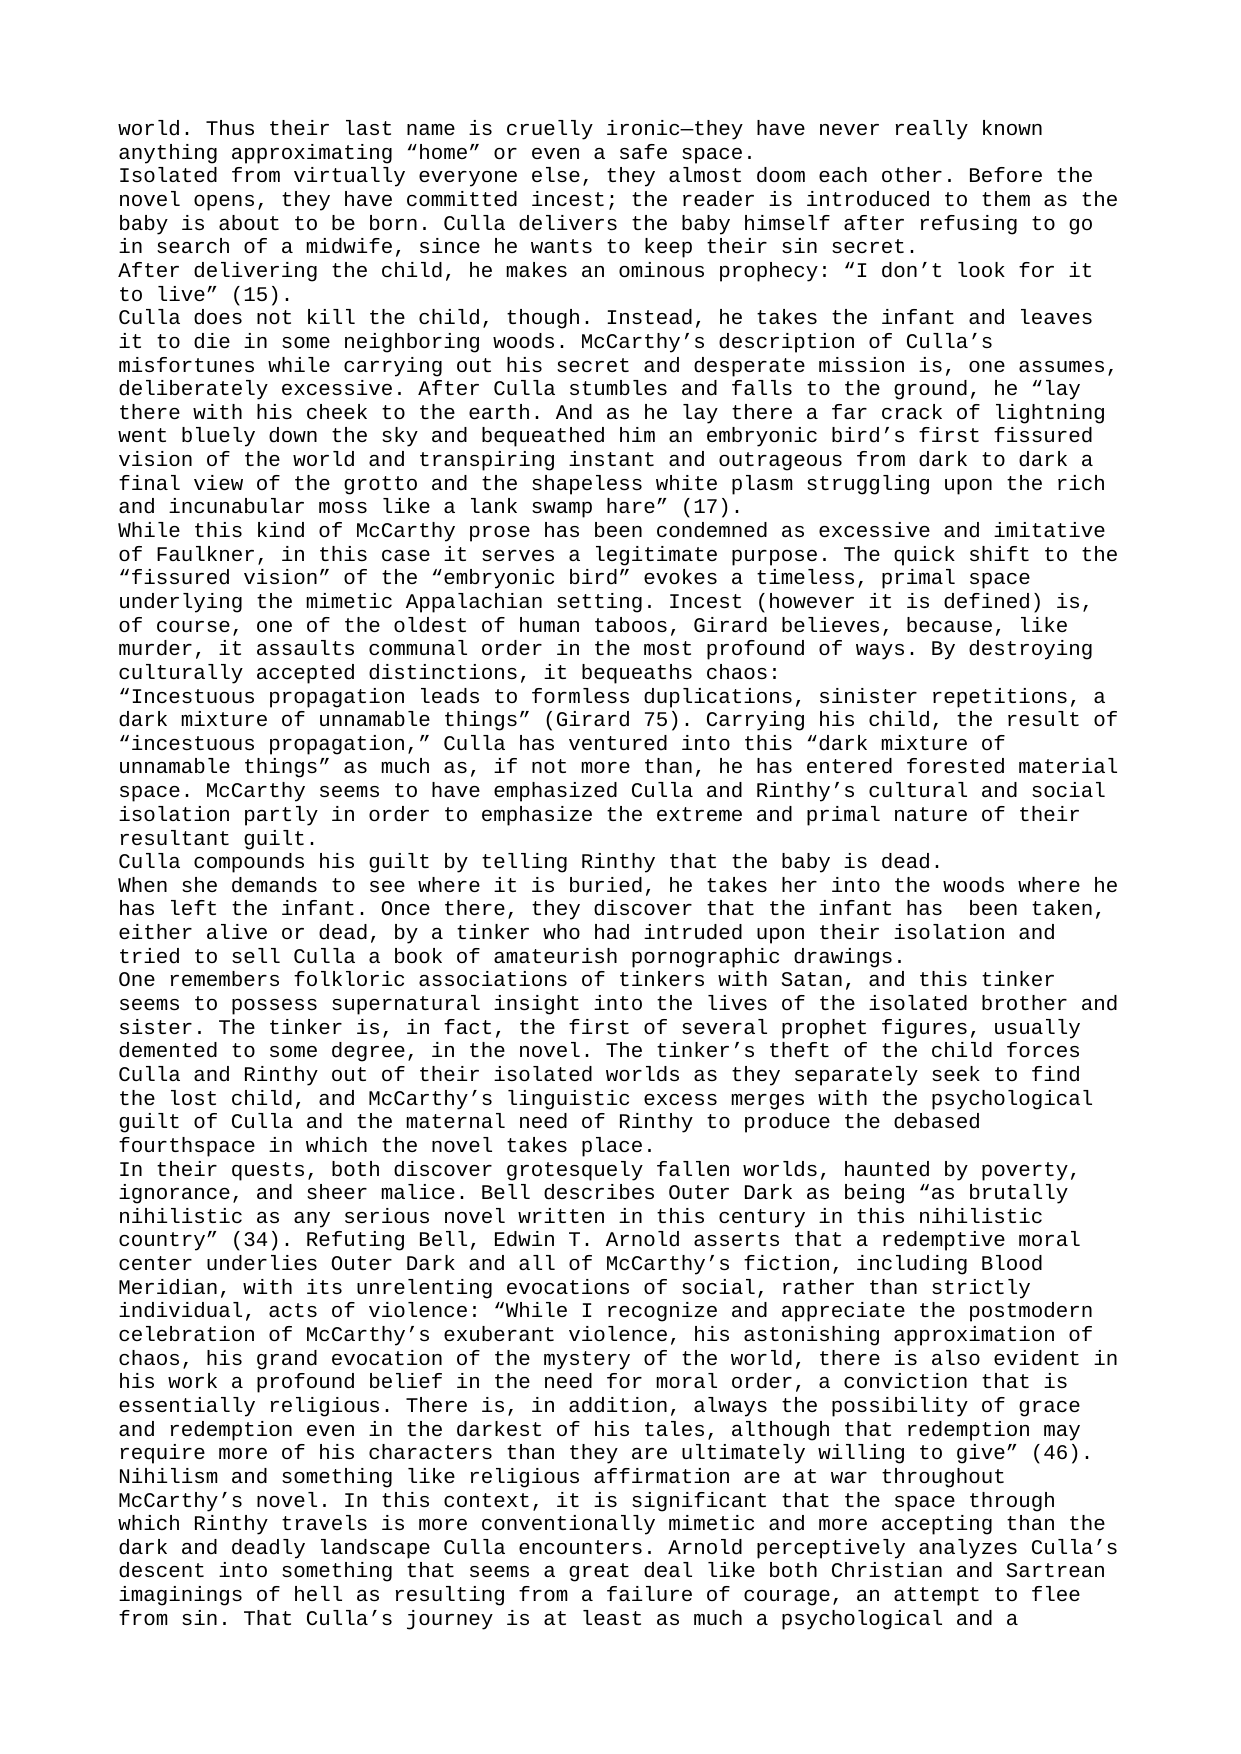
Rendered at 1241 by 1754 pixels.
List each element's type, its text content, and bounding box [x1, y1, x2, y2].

text One remembers folkloric associations of tinkers with Satan, and this tinker seems to possess supernatural insight into the lives of the isolated brother and sister. The tinker is, in fact, the first of several prophet figures, usually demented to some degree, in the novel. The tinker’s theft of the child forces Culla and Rinthy out of their isolated worlds as they separately seek to find the lost child, and McCarthy’s linguistic excess merges with the psychological guilt of Culla and the maternal need of Rinthy to produce the debased fourthspace in which the novel takes place. [118, 969, 1122, 1158]
text When she demands to see where it is buried, he takes her into the woods where he has left the infant. Once there, they discover that the infant has been taken, either alive or dead, by a tinker who had intruded upon their isolation and tried to sell Culla a book of amateurish pornographic drawings. [118, 875, 1122, 969]
text world. Thus their last name is cruelly ironic—they have never really known anything approximating “home” or even a safe space. [118, 118, 1122, 165]
text Isolated from virtually everyone else, they almost doom each other. Before the novel opens, they have committed incest; the reader is introduced to them as the baby is about to be born. Culla delivers the baby himself after refusing to go in search of a midwife, since he wants to keep their sin secret. [118, 165, 1122, 260]
text Culla compounds his guilt by telling Rinthy that the baby is dead. [118, 851, 1122, 875]
text Nihilism and something like religious affirmation are at war throughout McCarthy’s novel. In this context, it is significant that the space through which Rinthy travels is more conventionally mimetic and more accepting than the dark and deadly landscape Culla encounters. Arnold perceptively analyzes Culla’s descent into something that seems a great deal like both Christian and Sartrean imaginings of hell as resulting from a failure of courage, an attempt to flee from sin. That Culla’s journey is at least as much a psychological and a [118, 1466, 1122, 1631]
text After delivering the child, he makes an ominous prophecy: “I don’t look for it to live” (15). [118, 260, 1122, 307]
text Culla does not kill the child, though. Instead, he takes the infant and leaves it to die in some neighboring woods. McCarthy’s description of Culla’s misfortunes while carrying out his secret and desperate mission is, one assumes, deliberately excessive. After Culla stumbles and falls to the ground, he “lay there with his cheek to the earth. And as he lay there a far crack of lightning went bluely down the sky and bequeathed him an embryonic bird’s first fissured vision of the world and transpiring instant and outrageous from dark to dark a final view of the grotto and the shapeless white plasm struggling upon the rich and incunabular moss like a lank swamp hare” (17). [118, 307, 1122, 520]
text In their quests, both discover grotesquely fallen worlds, haunted by poverty, ignorance, and sheer malice. Bell describes Outer Dark as being “as brutally nihilistic as any serious novel written in this century in this nihilistic country” (34). Refuting Bell, Edwin T. Arnold asserts that a redemptive moral center underlies Outer Dark and all of McCarthy’s fiction, including Blood Meridian, with its unrelenting evocations of social, rather than strictly individual, acts of violence: “While I recognize and appreciate the postmodern celebration of McCarthy’s exuberant violence, his astonishing approximation of chaos, his grand evocation of the mystery of the world, there is also evident in his work a profound belief in the need for moral order, a conviction that is essentially religious. There is, in addition, always the possibility of grace and redemption even in the darkest of his tales, although that redemption may require more of his characters than they are ultimately willing to give” (46). [118, 1158, 1122, 1466]
text While this kind of McCarthy prose has been condemned as excessive and imitative of Faulkner, in this case it serves a legitimate purpose. The quick shift to the “fissured vision” of the “embryonic bird” evokes a timeless, primal space underlying the mimetic Appalachian setting. Incest (however it is defined) is, of course, one of the oldest of human taboos, Girard believes, because, like murder, it assaults communal order in the most profound of ways. By destroying culturally accepted distinctions, it bequeaths chaos: [118, 520, 1122, 686]
text “Incestuous propagation leads to formless duplications, sinister repetitions, a dark mixture of unnamable things” (Girard 75). Carrying his child, the result of “incestuous propagation,” Culla has ventured into this “dark mixture of unnamable things” as much as, if not more than, he has entered forested material space. McCarthy seems to have emphasized Culla and Rinthy’s cultural and social isolation partly in order to emphasize the extreme and primal nature of their resultant guilt. [118, 686, 1122, 851]
